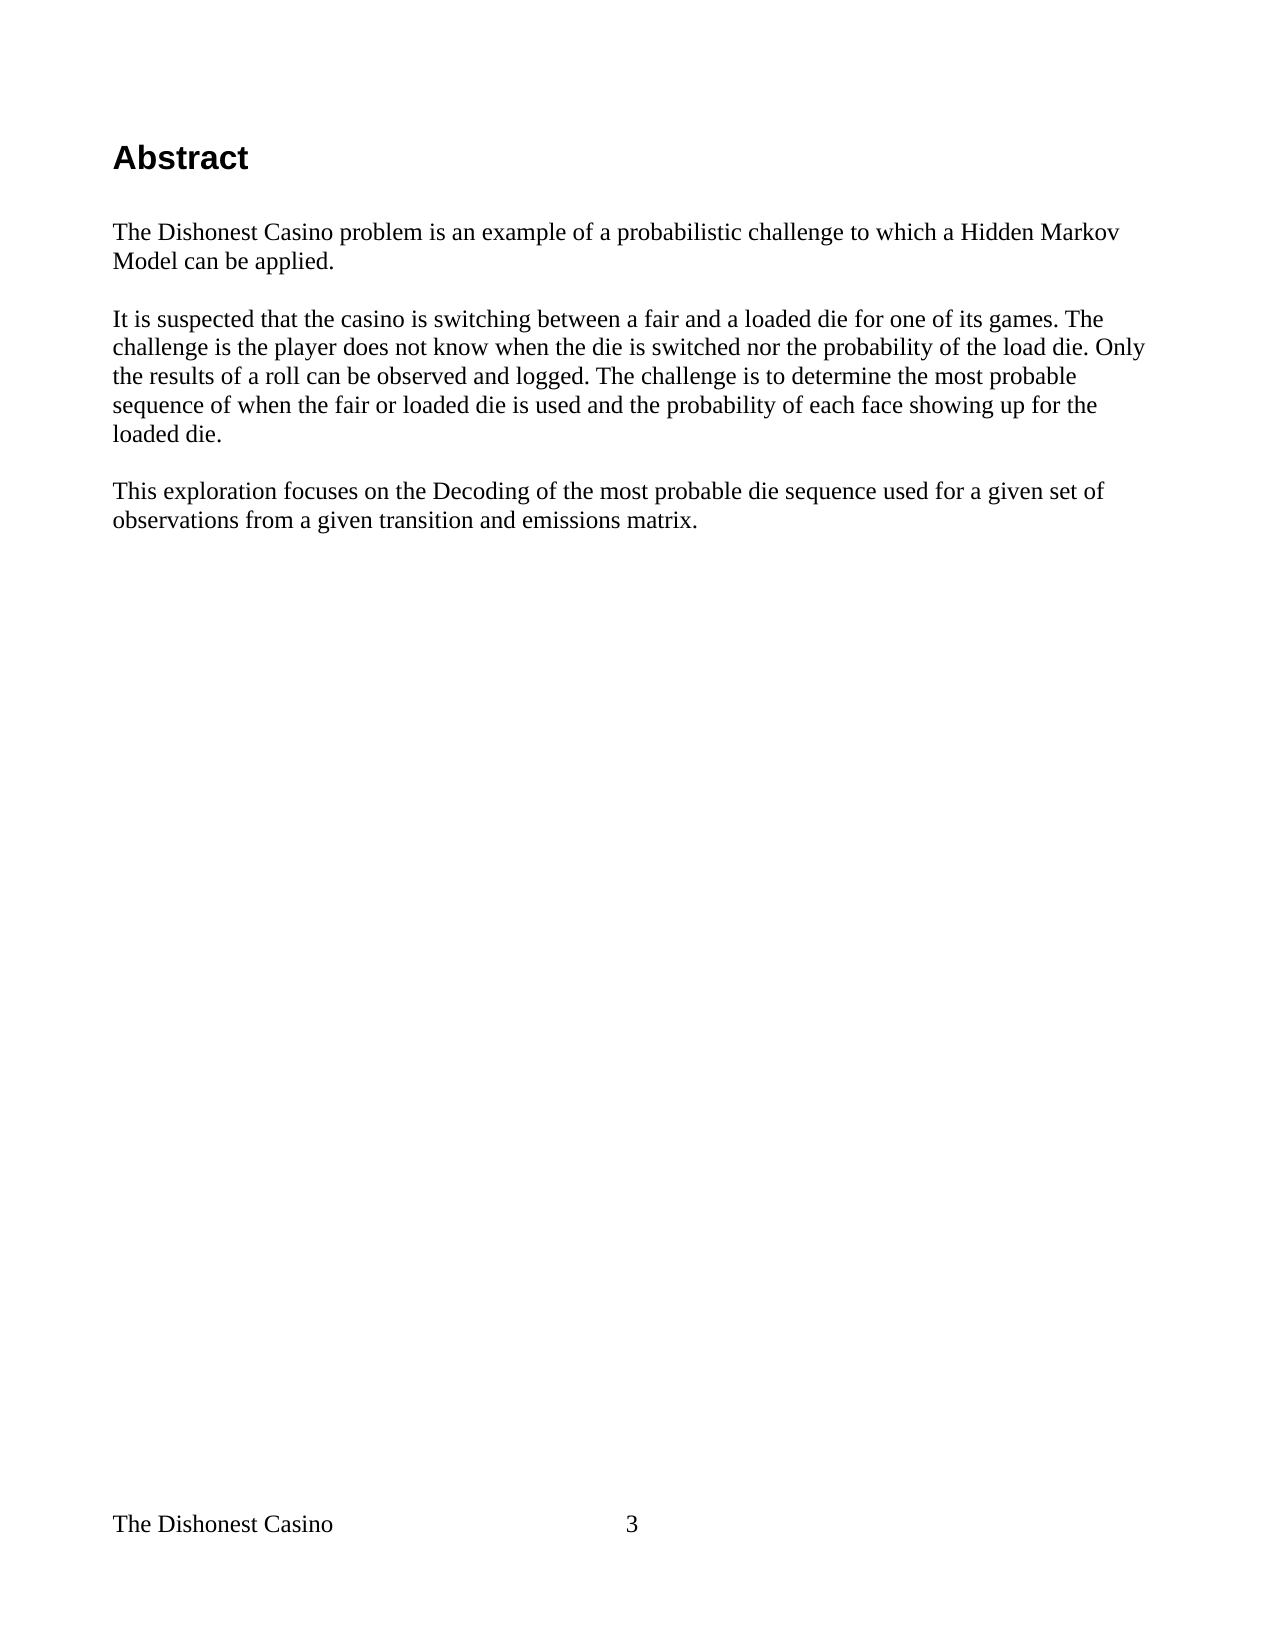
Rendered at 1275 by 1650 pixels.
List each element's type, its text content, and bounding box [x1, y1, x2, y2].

text This exploration focuses on the Decoding of the most probable die sequence used for a given set of observations from a given transition and emissions matrix. [112, 476, 1162, 534]
subtitle Abstract [112, 137, 1162, 176]
text It is suspected that the casino is switching between a fair and a loaded die for one of its games. The challenge is the player does not know when the die is switched nor the probability of the load die. Only the results of a roll can be observed and logged. The challenge is to determine the most probable sequence of when the fair or loaded die is used and the probability of each face showing up for the loaded die. [112, 304, 1162, 447]
text The Dishonest Casino problem is an example of a probabilistic challenge to which a Hidden Markov Model can be applied. [112, 217, 1162, 275]
